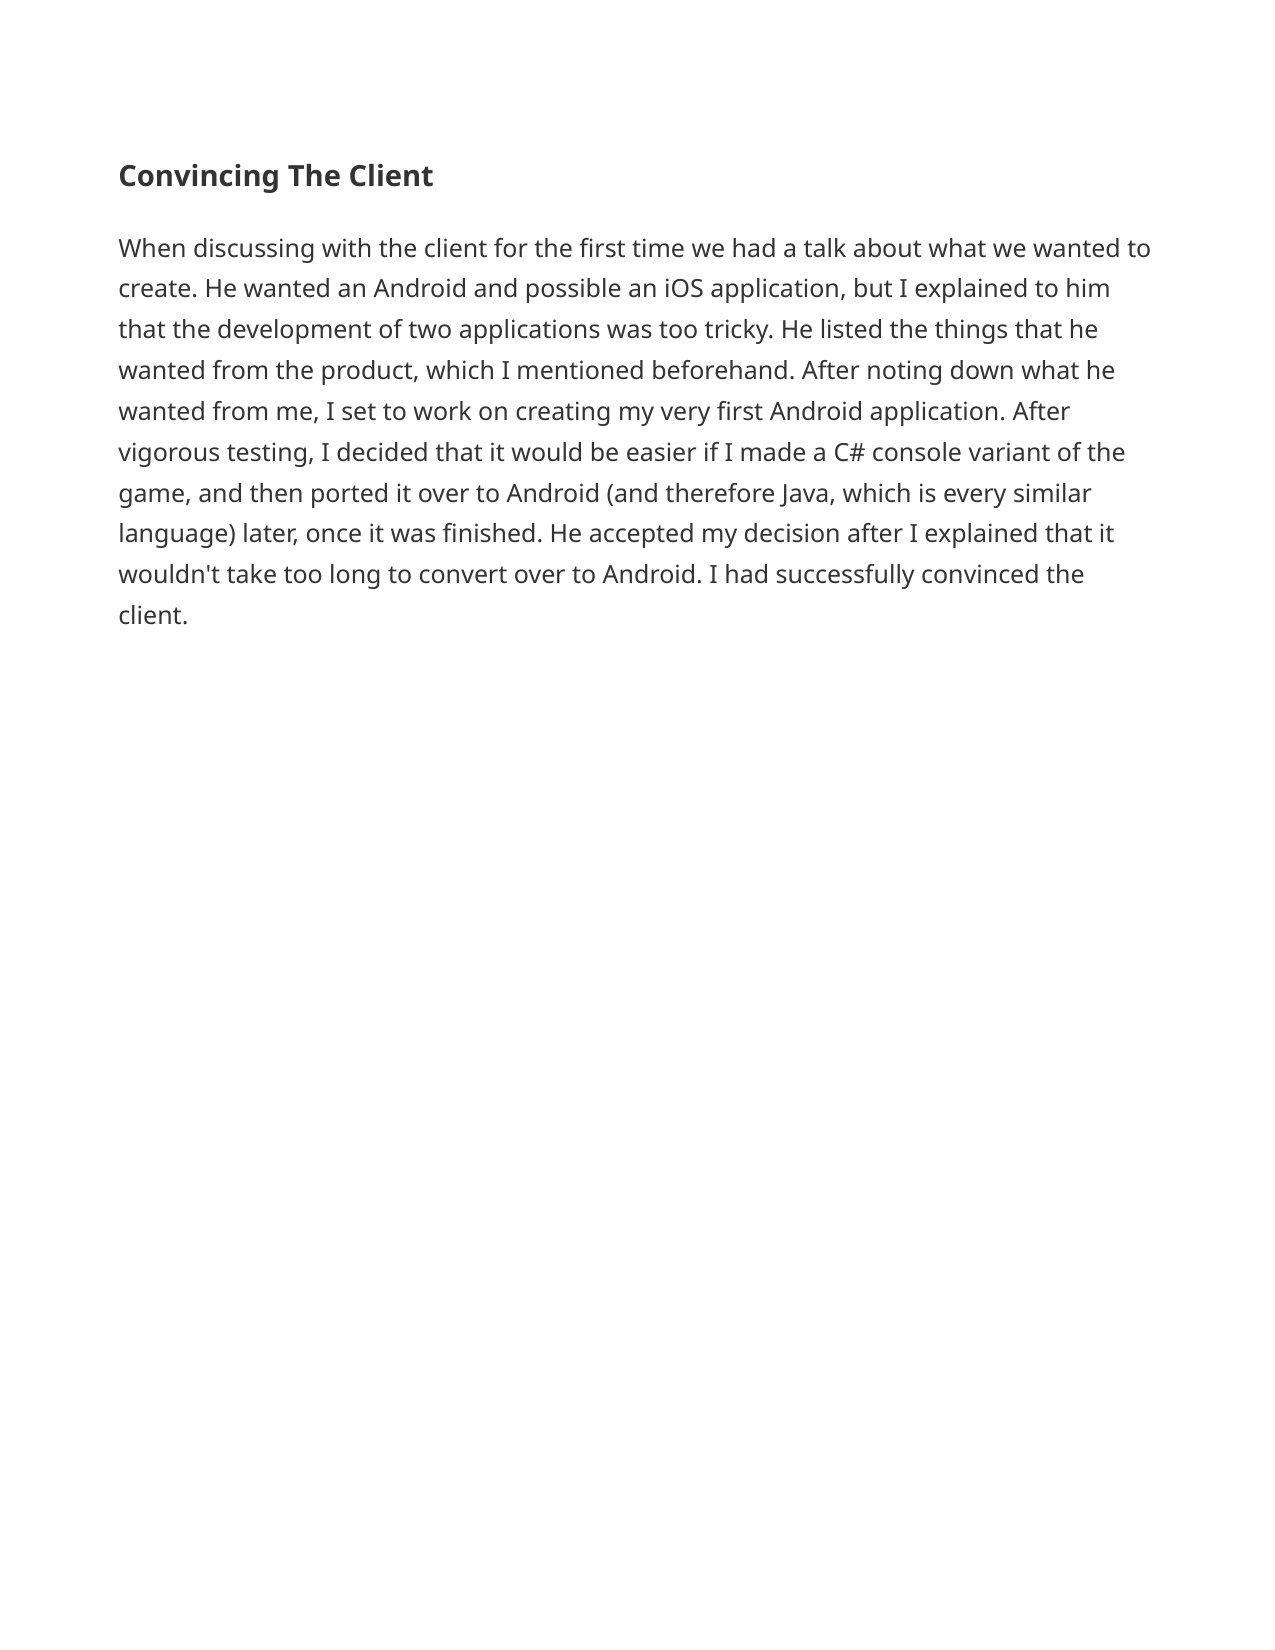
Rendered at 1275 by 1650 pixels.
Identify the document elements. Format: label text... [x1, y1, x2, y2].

subtitle Convincing The Client [118, 156, 1157, 195]
text When discussing with the client for the first time we had a talk about what we wanted to create. He wanted an Android and possible an iOS application, but I explained to him that the development of two applications was too tricky. He listed the things that he wanted from the product, which I mentioned beforehand. After noting down what he wanted from me, I set to work on creating my very first Android application. After vigorous testing, I decided that it would be easier if I made a C# console variant of the game, and then ported it over to Android (and therefore Java, which is every similar language) later, once it was finished. He accepted my decision after I explained that it wouldn't take too long to convert over to Android. I had successfully convinced the client. [118, 230, 1157, 632]
